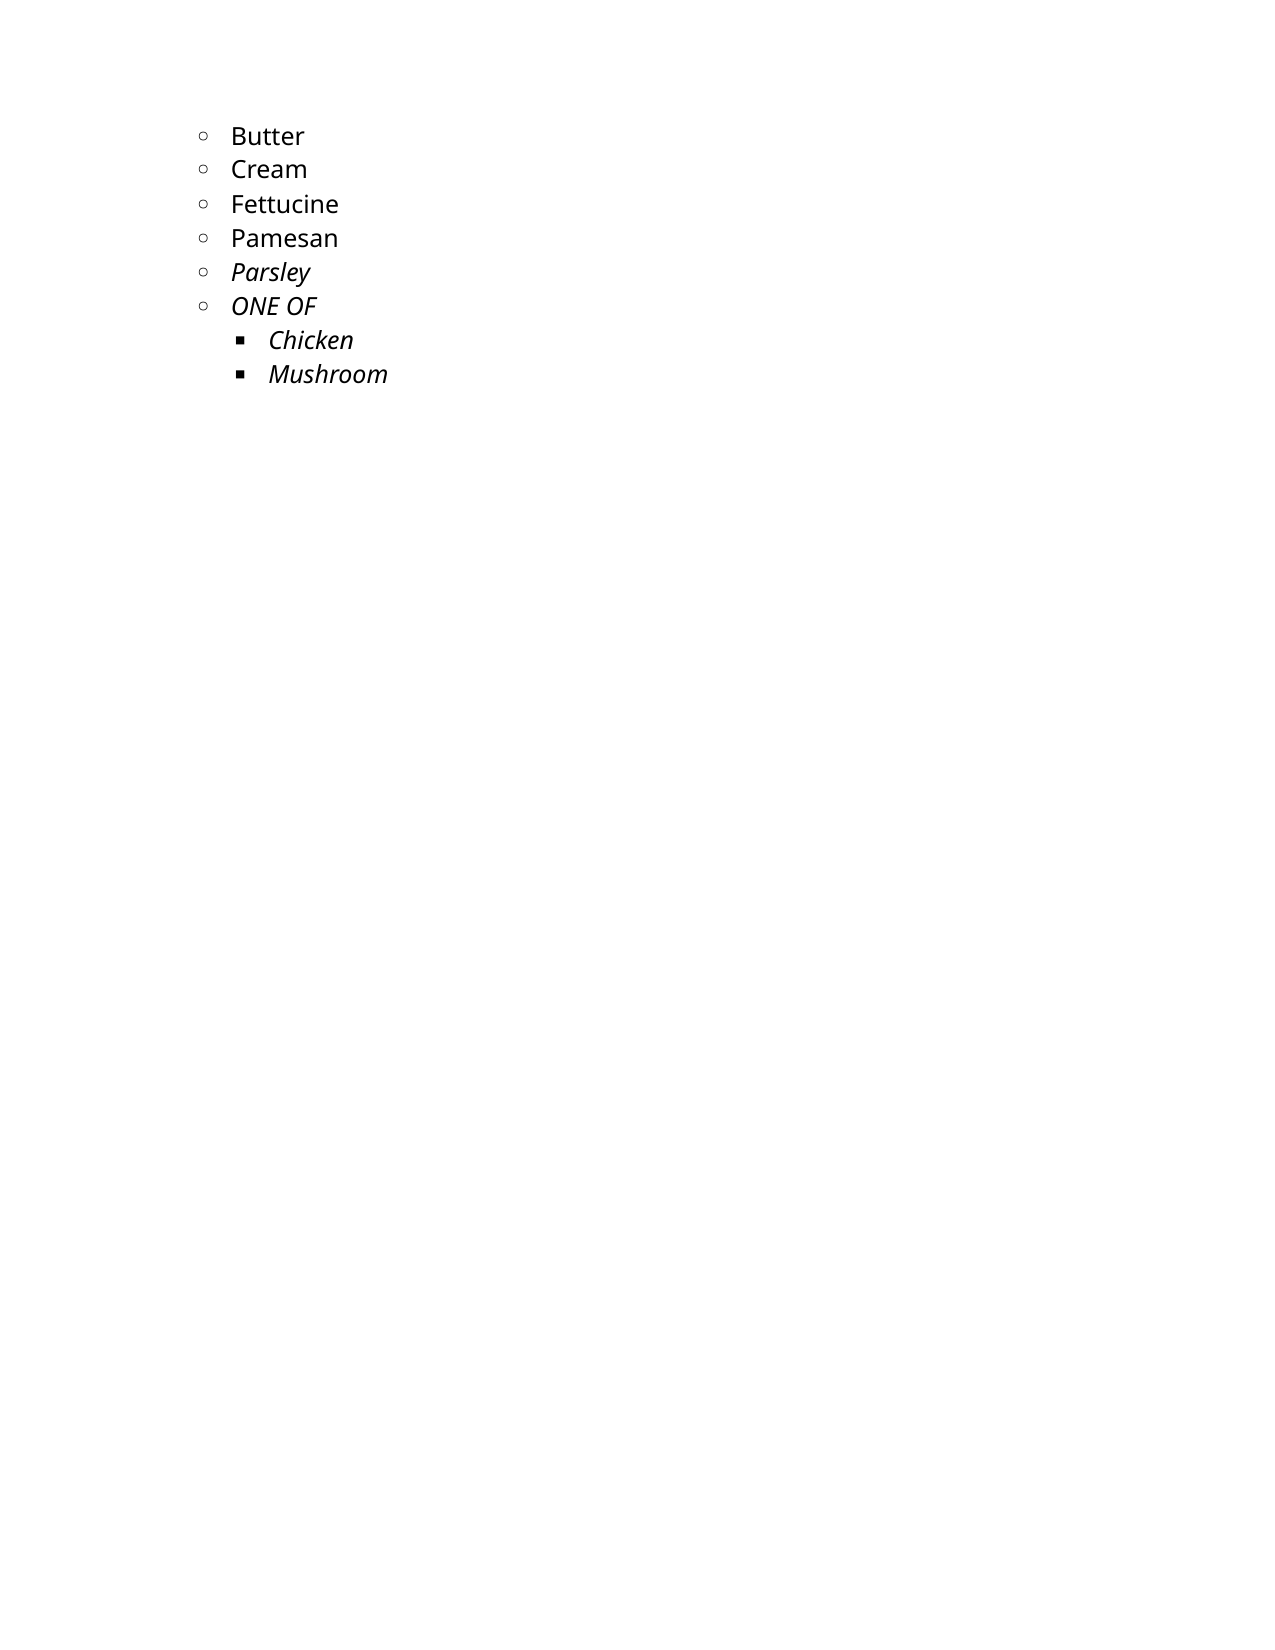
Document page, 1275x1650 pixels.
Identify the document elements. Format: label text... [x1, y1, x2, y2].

list ONE OF [193, 288, 1157, 322]
list Chicken [231, 322, 1157, 357]
list Butter [193, 118, 1157, 152]
list Mushroom [231, 357, 1157, 391]
list Pamesan [193, 220, 1157, 254]
list Parsley [193, 254, 1157, 288]
list Cream [193, 152, 1157, 186]
list Fettucine [193, 186, 1157, 220]
